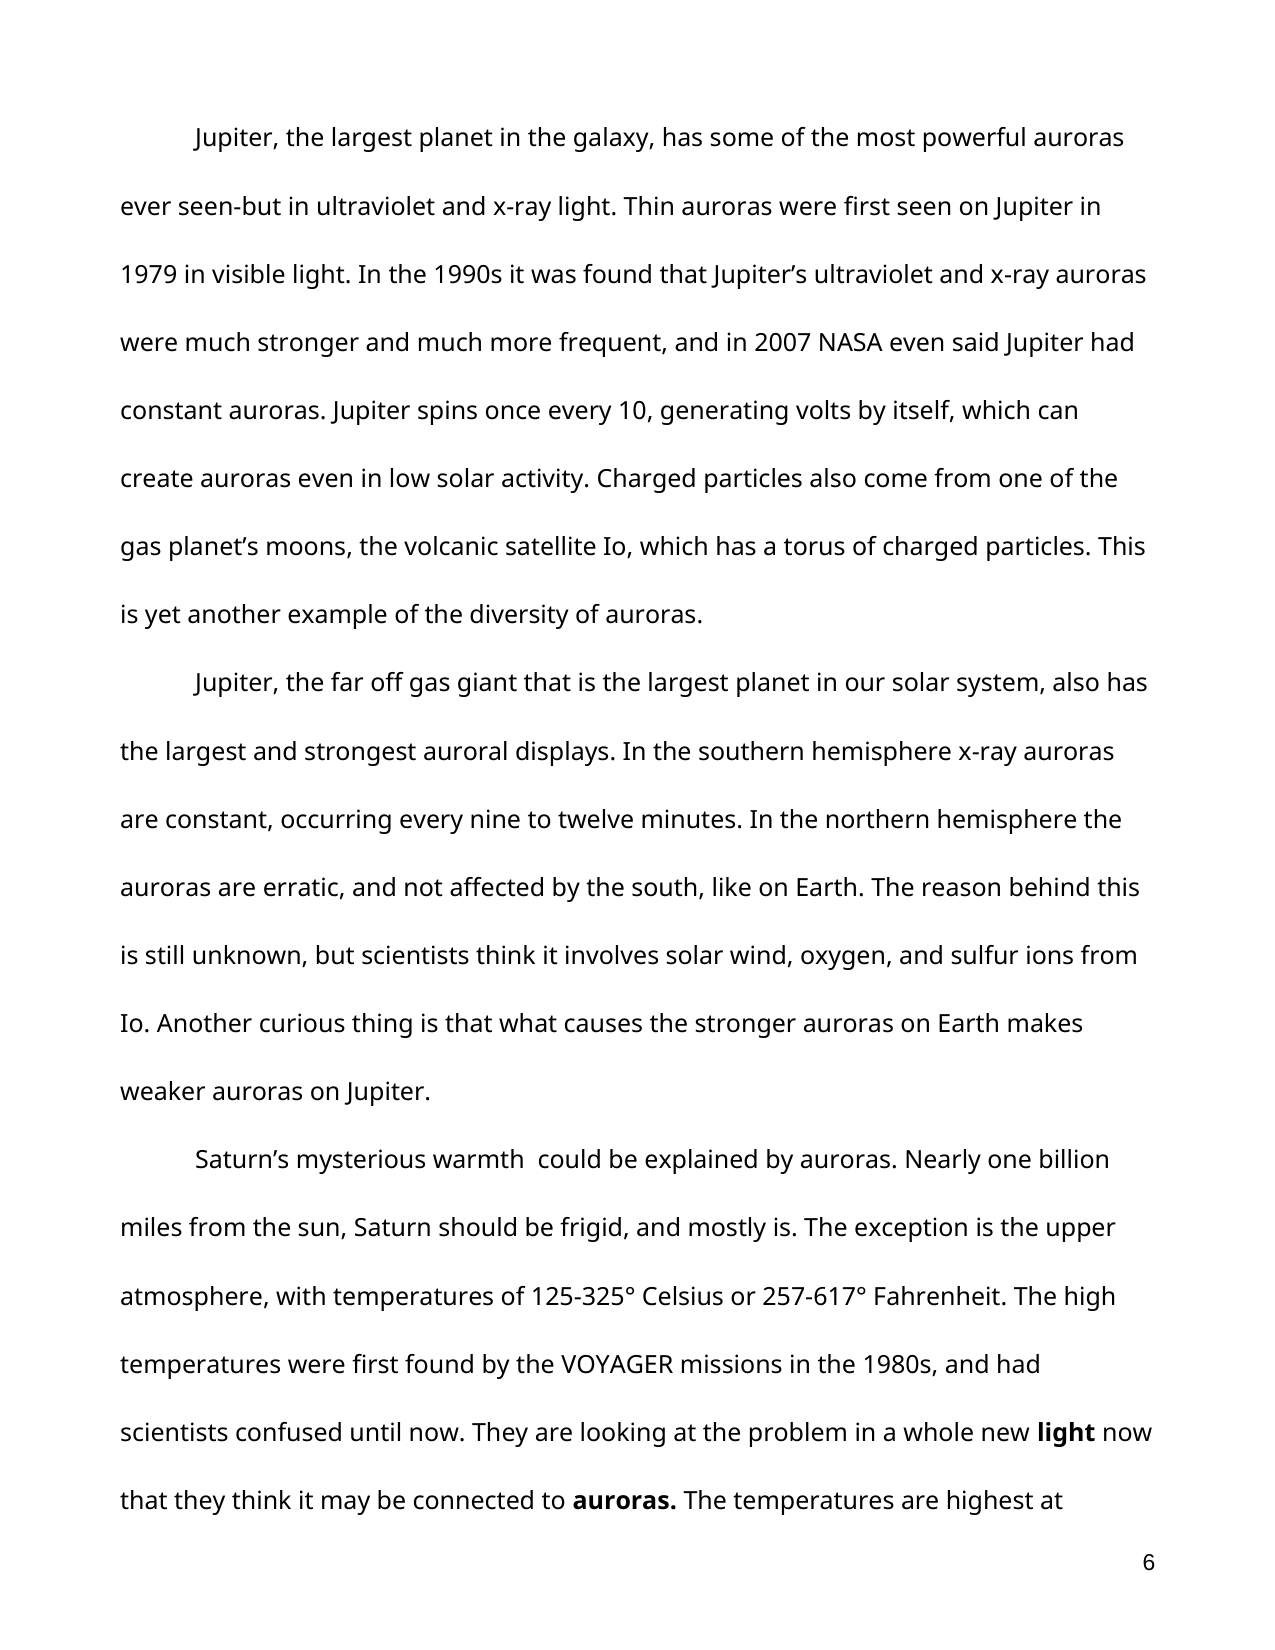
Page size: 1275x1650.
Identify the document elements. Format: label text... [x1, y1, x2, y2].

text Jupiter, the far off gas giant that is the largest planet in our solar system, also has the largest and strongest auroral displays. In the southern hemisphere x-ray auroras are constant, occurring every nine to twelve minutes. In the northern hemisphere the auroras are erratic, and not affected by the south, like on Earth. The reason behind this is still unknown, but scientists think it involves solar wind, oxygen, and sulfur ions from Io. Another curious thing is that what causes the stronger auroras on Earth makes weaker auroras on Jupiter. [120, 665, 1155, 1108]
text Jupiter, the largest planet in the galaxy, has some of the most powerful auroras ever seen-but in ultraviolet and x-ray light. Thin auroras were first seen on Jupiter in 1979 in visible light. In the 1990s it was found that Jupiter’s ultraviolet and x-ray auroras were much stronger and much more frequent, and in 2007 NASA even said Jupiter had constant auroras. Jupiter spins once every 10, generating volts by itself, which can create auroras even in low solar activity. Charged particles also come from one of the gas planet’s moons, the volcanic satellite Io, which has a torus of charged particles. This is yet another example of the diversity of auroras. [120, 120, 1155, 631]
text Saturn’s mysterious warmth could be explained by auroras. Nearly one billion miles from the sun, Saturn should be frigid, and mostly is. The exception is the upper atmosphere, with temperatures of 125-325° Celsius or 257-617° Fahrenheit. The high temperatures were first found by the VOYAGER missions in the 1980s, and had scientists confused until now. They are looking at the problem in a whole new light now that they think it may be connected to auroras. The temperatures are highest at [120, 1142, 1155, 1517]
